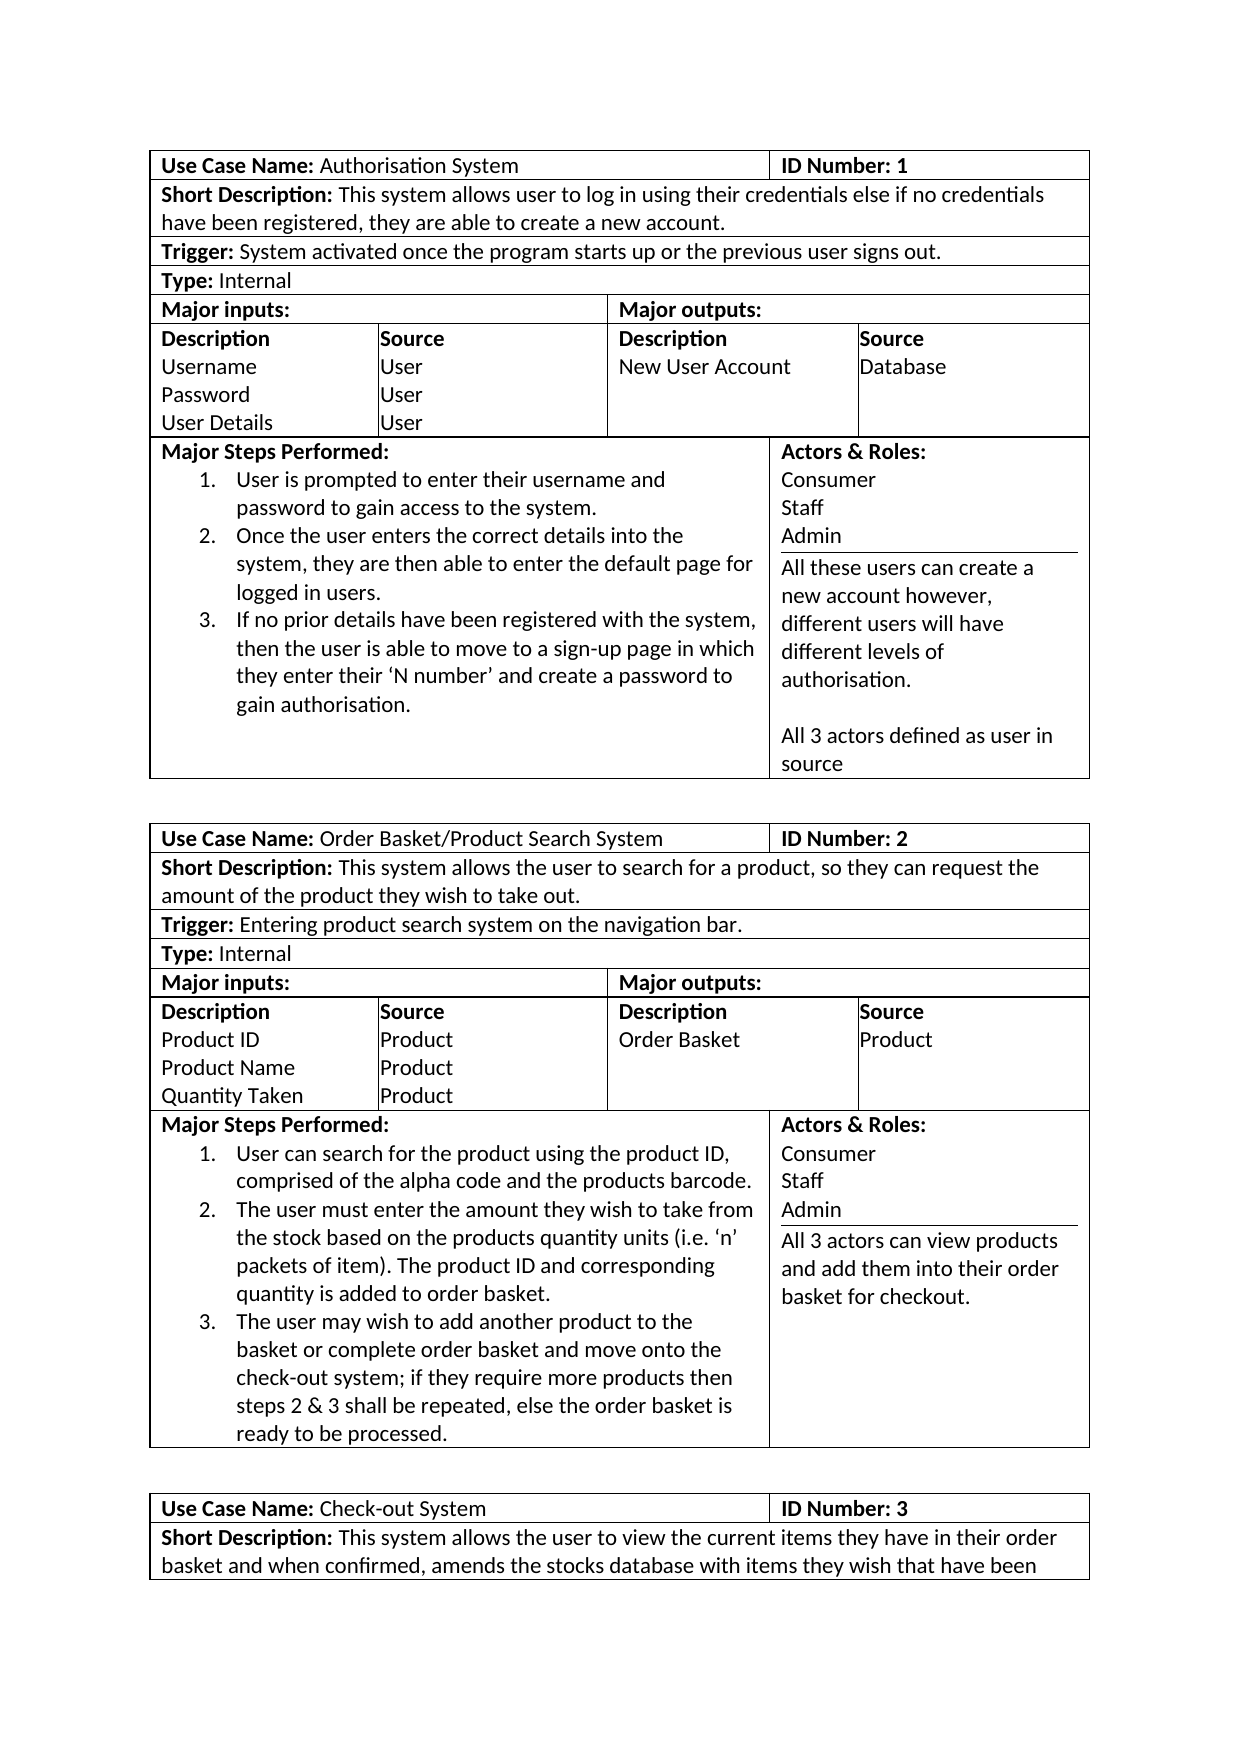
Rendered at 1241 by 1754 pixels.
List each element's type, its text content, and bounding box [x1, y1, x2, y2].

table_cell Short Description: This system allows user to log in using their credentials else if no credentials have been registered, they are able to create a new account. [151, 180, 1089, 236]
table_header Use Case Name: Order Basket/Product Search System [151, 824, 769, 852]
table_header ID Number: 2 [770, 824, 1089, 852]
table_cell Major inputs: [151, 295, 607, 323]
table_cell Short Description: This system allows the user to view the current items they have in their order basket and when confirmed, amends the stocks database with items they wish that have been [151, 1523, 1089, 1579]
table_header ID Number: 1 [770, 151, 1089, 179]
table_cell Description Order Basket [608, 998, 858, 1109]
table_cell Major inputs: [151, 969, 607, 996]
table_cell Source Product Product Product [379, 998, 607, 1109]
table_cell Description New User Account [608, 324, 858, 436]
table_cell Short Description: This system allows the user to search for a product, so they can request the amount of the product they wish to take out. [151, 853, 1089, 909]
table_cell Trigger: System activated once the program starts up or the previous user signs out. [151, 237, 1089, 265]
table_cell Actors & Roles: Consumer Staff Admin All these users can create a new account however, different users will have different levels of authorisation. All 3 actors defined as user in source [770, 438, 1089, 777]
table_cell Source User User User [379, 324, 607, 436]
table_cell Type: Internal [151, 266, 1089, 294]
table_header ID Number: 3 [770, 1494, 1089, 1522]
table_cell Major outputs: [608, 295, 1089, 323]
table_cell Major Steps Performed: User is prompted to enter their username and password to gain access to the system. Once the user enters the correct details into the system, they are then able to enter the default page for logged in users. If no prior details have been registered with the system, then the user is able to move to a sign-up page in which they enter their ‘N number’ and create a password to gain authorisation. [151, 438, 769, 777]
table_cell Actors & Roles: Consumer Staff Admin All 3 actors can view products and add them into their order basket for checkout. [770, 1111, 1089, 1447]
table_cell Major outputs: [608, 969, 1089, 996]
table_cell Description Username Password User Details [151, 324, 378, 436]
table_header Use Case Name: Check-out System [151, 1494, 769, 1522]
table_cell Major Steps Performed: User can search for the product using the product ID, comprised of the alpha code and the products barcode. The user must enter the amount they wish to take from the stock based on the products quantity units (i.e. ‘n’ packets of item). The product ID and corresponding quantity is added to order basket. The user may wish to add another product to the basket or complete order basket and move onto the check-out system; if they require more products then steps 2 & 3 shall be repeated, else the order basket is ready to be processed. [151, 1111, 769, 1447]
table_header Use Case Name: Authorisation System [151, 151, 769, 179]
table_cell Description Product ID Product Name Quantity Taken [151, 998, 378, 1109]
table_cell Type: Internal [151, 939, 1089, 967]
table_cell Source Product [859, 998, 1089, 1109]
table_cell Source Database [859, 324, 1089, 436]
table_cell Trigger: Entering product search system on the navigation bar. [151, 910, 1089, 938]
